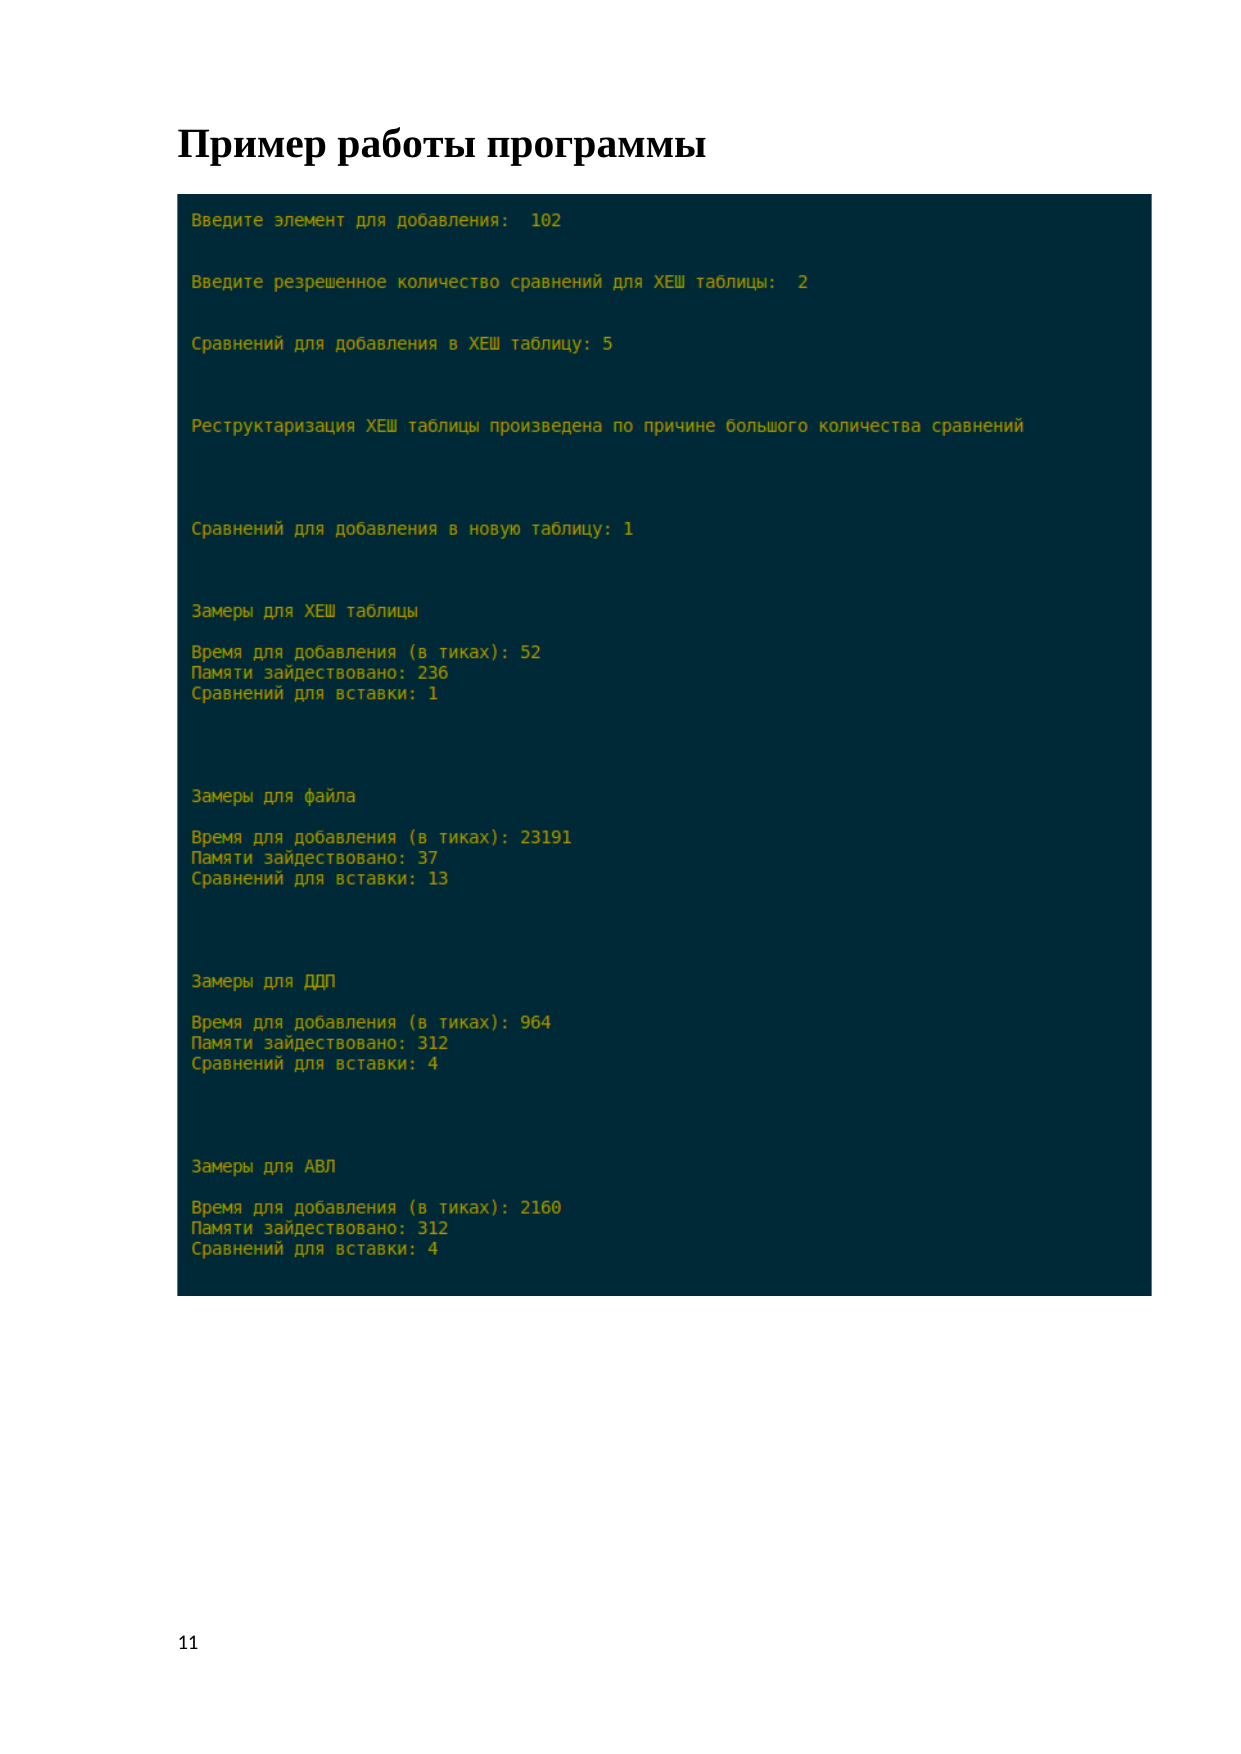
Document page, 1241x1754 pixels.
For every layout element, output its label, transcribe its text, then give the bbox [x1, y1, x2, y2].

picture [337, 1245, 355, 1254]
picture [337, 1060, 355, 1069]
picture [265, 1035, 324, 1051]
picture [337, 833, 396, 843]
picture [253, 648, 283, 660]
picture [450, 1204, 488, 1213]
picture [265, 422, 272, 432]
picture [192, 276, 251, 290]
text Пример работы программы [177, 118, 1152, 166]
picture [398, 278, 468, 288]
picture [337, 669, 396, 678]
picture [542, 831, 550, 843]
picture [429, 687, 437, 699]
picture [521, 831, 540, 843]
picture [337, 875, 355, 884]
picture [366, 1245, 406, 1254]
picture [367, 420, 396, 432]
picture [192, 1160, 253, 1176]
picture [645, 422, 715, 435]
picture [304, 975, 334, 991]
picture [471, 278, 499, 288]
picture [304, 1160, 334, 1172]
picture [418, 1222, 427, 1234]
picture [551, 831, 561, 843]
picture [265, 665, 324, 681]
picture [224, 689, 283, 699]
picture [410, 1015, 414, 1030]
picture [337, 422, 355, 432]
picture [337, 689, 355, 699]
picture [428, 1242, 437, 1254]
picture [450, 340, 458, 349]
picture [263, 977, 293, 989]
picture [192, 1057, 221, 1073]
picture [192, 831, 242, 847]
picture [511, 274, 602, 291]
picture [469, 337, 499, 349]
picture [531, 646, 540, 658]
picture [429, 1222, 447, 1234]
picture [337, 1019, 396, 1028]
picture [520, 1016, 550, 1028]
picture [337, 1204, 396, 1213]
picture [429, 872, 447, 884]
picture [193, 420, 221, 432]
picture [563, 831, 571, 843]
picture [192, 1037, 231, 1049]
picture [224, 336, 283, 349]
picture [337, 216, 344, 226]
picture [192, 872, 221, 888]
picture [224, 1241, 283, 1254]
picture [624, 522, 632, 534]
picture [263, 792, 293, 804]
picture [224, 875, 283, 884]
picture [470, 525, 499, 534]
picture [603, 337, 612, 349]
picture [614, 422, 632, 432]
picture [450, 525, 458, 534]
picture [501, 525, 521, 538]
picture [192, 337, 221, 353]
picture [1005, 418, 1023, 432]
picture [192, 1201, 242, 1217]
picture [305, 605, 335, 617]
picture [294, 1245, 324, 1257]
picture [327, 854, 333, 863]
picture [294, 340, 324, 352]
picture [253, 833, 283, 845]
picture [244, 669, 252, 678]
picture [798, 422, 807, 432]
picture [974, 422, 1002, 432]
picture [275, 216, 334, 226]
picture [697, 278, 704, 288]
picture [397, 214, 499, 228]
picture [192, 975, 253, 991]
picture [192, 1016, 242, 1032]
picture [410, 1200, 414, 1216]
picture [192, 522, 221, 538]
picture [265, 1220, 334, 1236]
picture [275, 278, 386, 291]
picture [192, 851, 231, 864]
picture [541, 1201, 561, 1213]
picture [335, 522, 437, 537]
picture [192, 605, 253, 621]
picture [429, 1037, 447, 1049]
picture [521, 646, 530, 658]
picture [428, 1057, 437, 1069]
picture [294, 1201, 334, 1216]
picture [654, 276, 684, 288]
picture [244, 216, 252, 226]
picture [358, 689, 364, 699]
picture [522, 422, 602, 434]
picture [492, 645, 496, 660]
picture [244, 854, 252, 863]
picture [265, 850, 324, 866]
picture [304, 788, 355, 806]
picture [263, 607, 293, 619]
picture [419, 833, 427, 843]
picture [521, 337, 571, 352]
picture [337, 1224, 396, 1234]
picture [440, 648, 447, 658]
picture [253, 1204, 283, 1216]
picture [294, 1016, 334, 1031]
picture [418, 1037, 427, 1049]
picture [492, 830, 496, 845]
picture [450, 422, 479, 434]
picture [234, 854, 240, 863]
picture [335, 337, 437, 352]
picture [613, 278, 632, 290]
picture [274, 422, 335, 435]
picture [892, 422, 899, 432]
picture [366, 875, 406, 884]
picture [234, 1224, 252, 1234]
picture [521, 1201, 530, 1213]
picture [593, 525, 602, 538]
picture [224, 521, 283, 534]
picture [902, 422, 920, 432]
picture [492, 1200, 496, 1216]
picture [419, 1019, 427, 1028]
picture [450, 1019, 488, 1028]
picture [192, 214, 242, 228]
picture [294, 689, 324, 701]
picture [367, 1060, 406, 1069]
picture [294, 1060, 324, 1072]
picture [294, 831, 334, 845]
picture [706, 276, 767, 290]
picture [224, 422, 231, 432]
picture [366, 689, 406, 699]
picture [492, 1015, 496, 1030]
picture [450, 833, 489, 843]
picture [440, 833, 446, 843]
picture [541, 522, 592, 537]
picture [726, 420, 796, 432]
picture [253, 216, 263, 226]
picture [294, 875, 324, 887]
picture [419, 666, 448, 678]
picture [409, 422, 416, 432]
picture [491, 422, 519, 435]
picture [192, 1242, 221, 1258]
picture [253, 1019, 283, 1031]
picture [820, 422, 889, 432]
picture [532, 214, 560, 226]
picture [234, 1039, 241, 1049]
picture [192, 666, 231, 678]
picture [410, 830, 414, 845]
picture [234, 422, 262, 435]
picture [356, 216, 386, 228]
picture [933, 422, 971, 435]
picture [347, 605, 417, 619]
picture [337, 648, 396, 658]
picture [192, 1222, 231, 1234]
picture [635, 278, 642, 288]
picture [337, 1039, 396, 1049]
picture [263, 1163, 293, 1175]
picture [294, 525, 324, 537]
picture [224, 1060, 283, 1069]
picture [450, 648, 489, 658]
picture [244, 1039, 252, 1049]
picture [419, 648, 427, 658]
picture [410, 645, 414, 660]
picture [192, 790, 253, 806]
picture [419, 1204, 427, 1213]
picture [573, 340, 581, 353]
picture [337, 854, 396, 864]
picture [418, 420, 447, 432]
picture [192, 646, 242, 662]
picture [799, 276, 807, 288]
picture [327, 1039, 334, 1049]
picture [294, 646, 334, 660]
picture [418, 851, 437, 864]
picture [253, 278, 263, 288]
picture [532, 1201, 540, 1213]
picture [192, 687, 221, 703]
